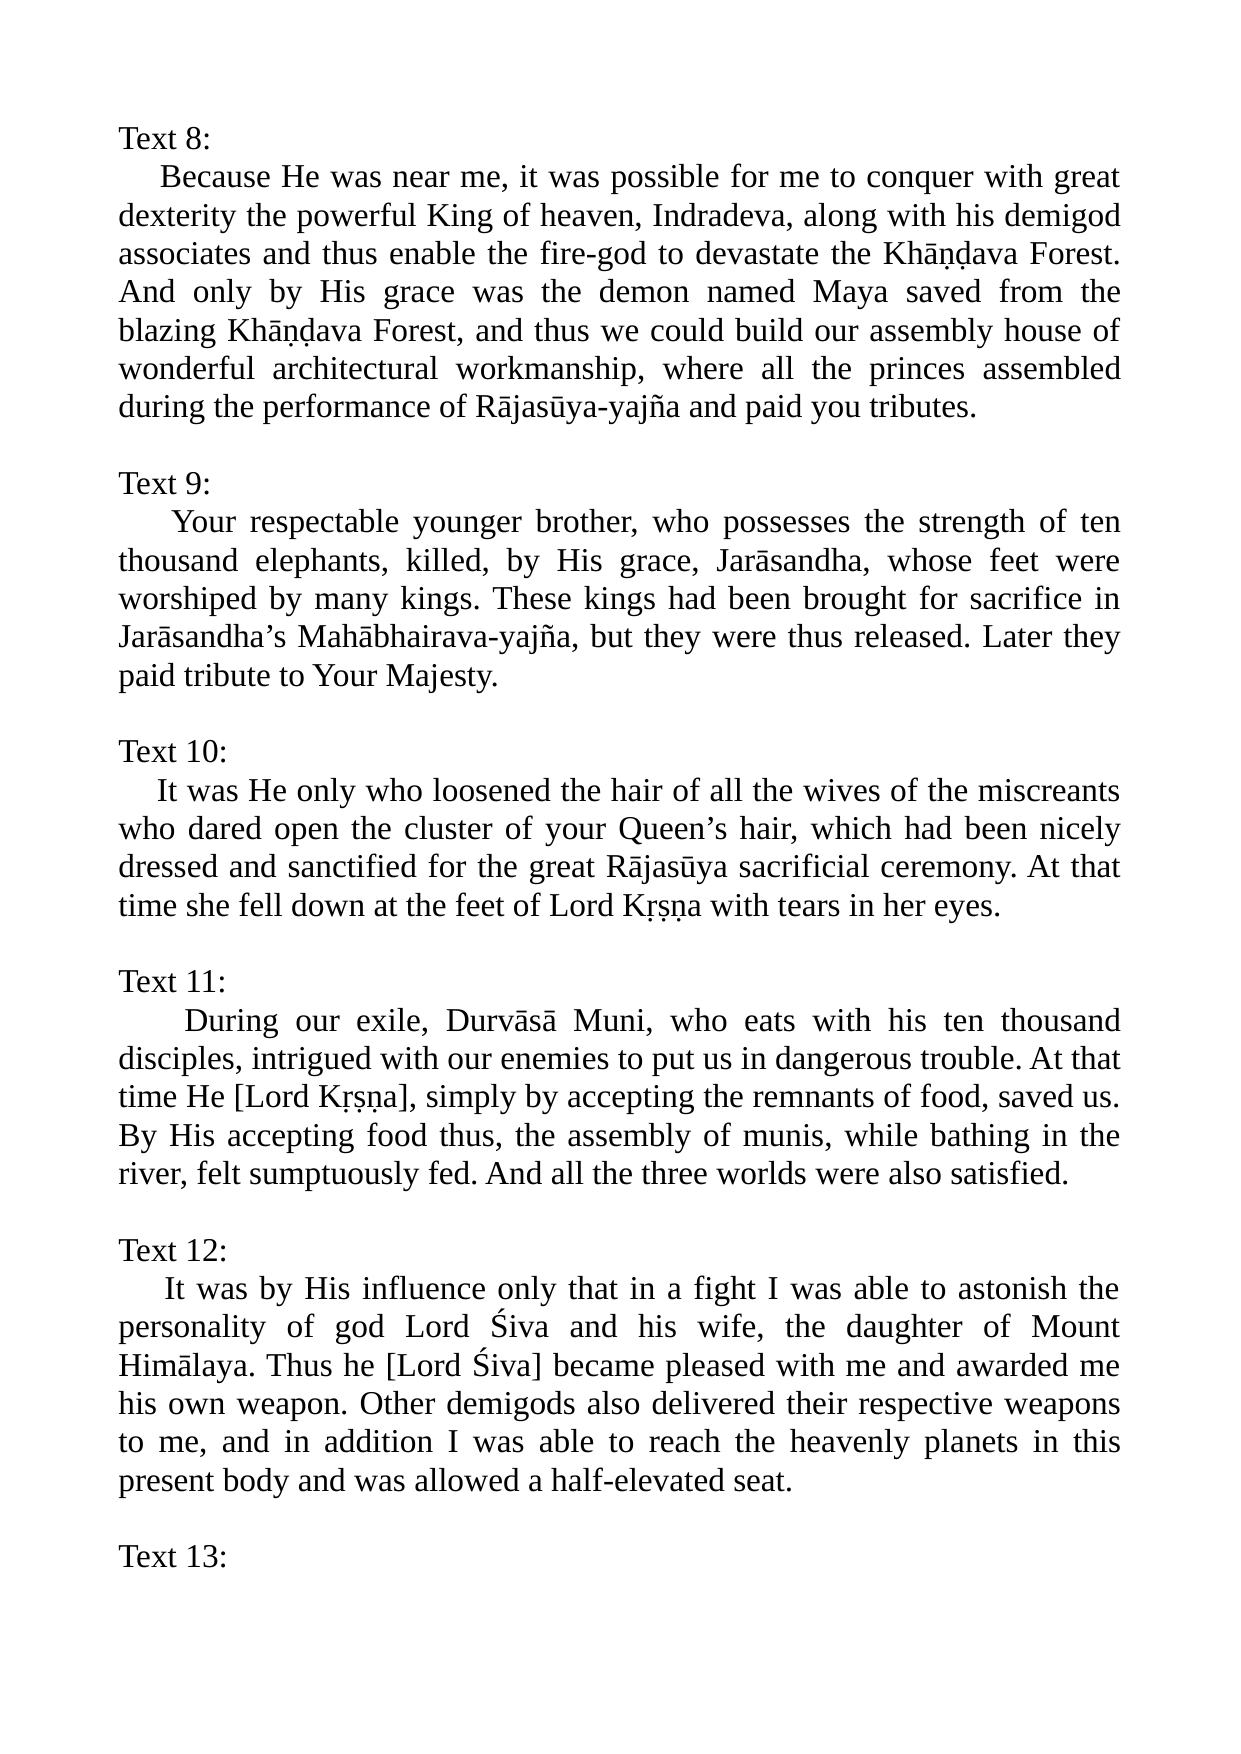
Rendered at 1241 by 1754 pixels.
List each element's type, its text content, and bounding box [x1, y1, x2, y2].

text Text 11: [118, 961, 1122, 1000]
text Text 12: [118, 1230, 1122, 1268]
text It was by His influence only that in a fight I was able to astonish the personality of god Lord Śiva and his wife, the daughter of Mount Himālaya. Thus he [Lord Śiva] became pleased with me and awarded me his own weapon. Other demigods also delivered their respective weapons to me, and in addition I was able to reach the heavenly planets in this present body and was allowed a half-elevated seat. [118, 1268, 1122, 1498]
text Because He was near me, it was possible for me to conquer with great dexterity the powerful King of heaven, Indradeva, along with his demigod associates and thus enable the fire-god to devastate the Khāṇḍava Forest. And only by His grace was the demon named Maya saved from the blazing Khāṇḍava Forest, and thus we could build our assembly house of wonderful architectural workmanship, where all the princes assembled during the performance of Rājasūya-yajña and paid you tributes. [118, 156, 1122, 425]
text Text 13: [118, 1536, 1122, 1575]
text Your respectable younger brother, who possesses the strength of ten thousand elephants, killed, by His grace, Jarāsandha, whose feet were worshiped by many kings. These kings had been brought for sacrifice in Jarāsandha’s Mahābhairava-yajña, but they were thus released. Later they paid tribute to Your Majesty. [118, 501, 1122, 693]
text It was He only who loosened the hair of all the wives of the miscreants who dared open the cluster of your Queen’s hair, which had been nicely dressed and sanctified for the great Rājasūya sacrificial ceremony. At that time she fell down at the feet of Lord Kṛṣṇa with tears in her eyes. [118, 770, 1122, 923]
text Text 8: [118, 118, 1122, 156]
text During our exile, Durvāsā Muni, who eats with his ten thousand disciples, intrigued with our enemies to put us in dangerous trouble. At that time He [Lord Kṛṣṇa], simply by accepting the remnants of food, saved us. By His accepting food thus, the assembly of munis, while bathing in the river, felt sumptuously fed. And all the three worlds were also satisfied. [118, 1000, 1122, 1191]
text Text 9: [118, 463, 1122, 501]
text Text 10: [118, 731, 1122, 770]
